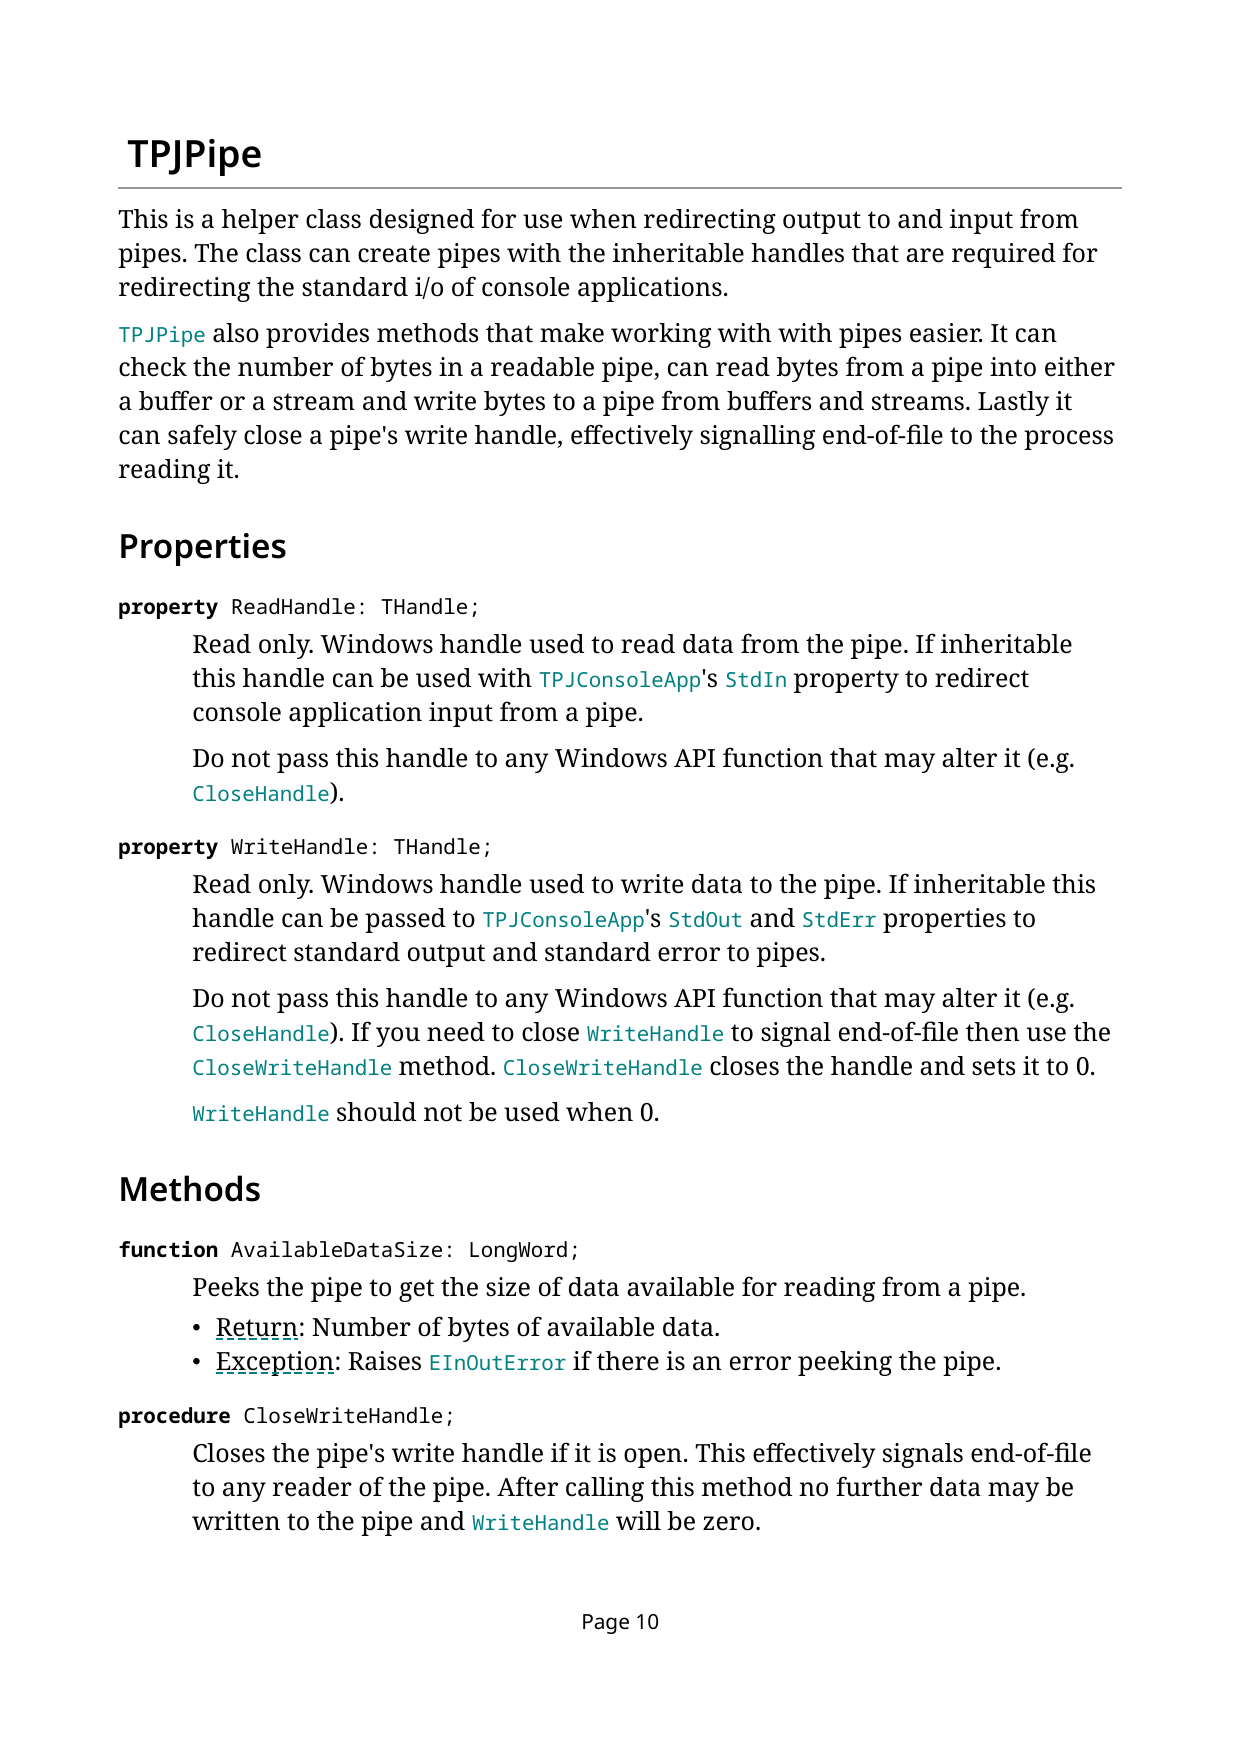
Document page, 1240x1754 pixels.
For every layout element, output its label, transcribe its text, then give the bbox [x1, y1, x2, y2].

text Do not pass this handle to any Windows API function that may alter it (e.g. CloseHandle). [192, 741, 1122, 809]
text function AvailableDataSize: LongWord; [118, 1235, 1122, 1263]
text Peeks the pipe to get the size of data available for reading from a pipe. [192, 1269, 1122, 1303]
text Do not pass this handle to any Windows API function that may alter it (e.g. CloseHandle). If you need to close WriteHandle to signal end-of-file then use the CloseWriteHandle method. CloseWriteHandle closes the handle and sets it to 0. [192, 981, 1122, 1083]
text TPJPipe also provides methods that make working with with pipes easier. It can check the number of bytes in a readable pipe, can read bytes from a pipe into either a buffer or a stream and write bytes to a pipe from buffers and streams. Lastly it can safely close a pipe's write handle, effectively signalling end-of-file to the process reading it. [118, 315, 1122, 486]
text procedure CloseWriteHandle; [118, 1401, 1122, 1429]
text property WriteHandle: THandle; [118, 832, 1122, 861]
list Return: Number of bytes of available data. [192, 1309, 1122, 1343]
text WriteHandle should not be used when 0. [192, 1094, 1122, 1128]
text property ReadHandle: THandle; [118, 592, 1122, 621]
text Closes the pipe's write handle if it is open. This effectively signals end-of-file to any reader of the pipe. After calling this method no further data may be written to the pipe and WriteHandle will be zero. [192, 1435, 1122, 1538]
text Read only. Windows handle used to write data to the pipe. If inheritable this handle can be passed to TPJConsoleApp's StdOut and StdErr properties to redirect standard output and standard error to pipes. [192, 867, 1122, 969]
subtitle TPJPipe [118, 118, 1122, 187]
text This is a helper class designed for use when redirecting output to and input from pipes. The class can create pipes with the inheritable handles that are required for redirecting the standard i/o of console applications. [118, 201, 1122, 304]
list Exception: Raises EInOutError if there is an error peeking the pipe. [192, 1343, 1122, 1377]
text Read only. Windows handle used to read data from the pipe. If inheritable this handle can be used with TPJConsoleApp's StdIn property to redirect console application input from a pipe. [192, 627, 1122, 729]
subtitle Methods [118, 1165, 1122, 1211]
subtitle Properties [118, 522, 1122, 568]
